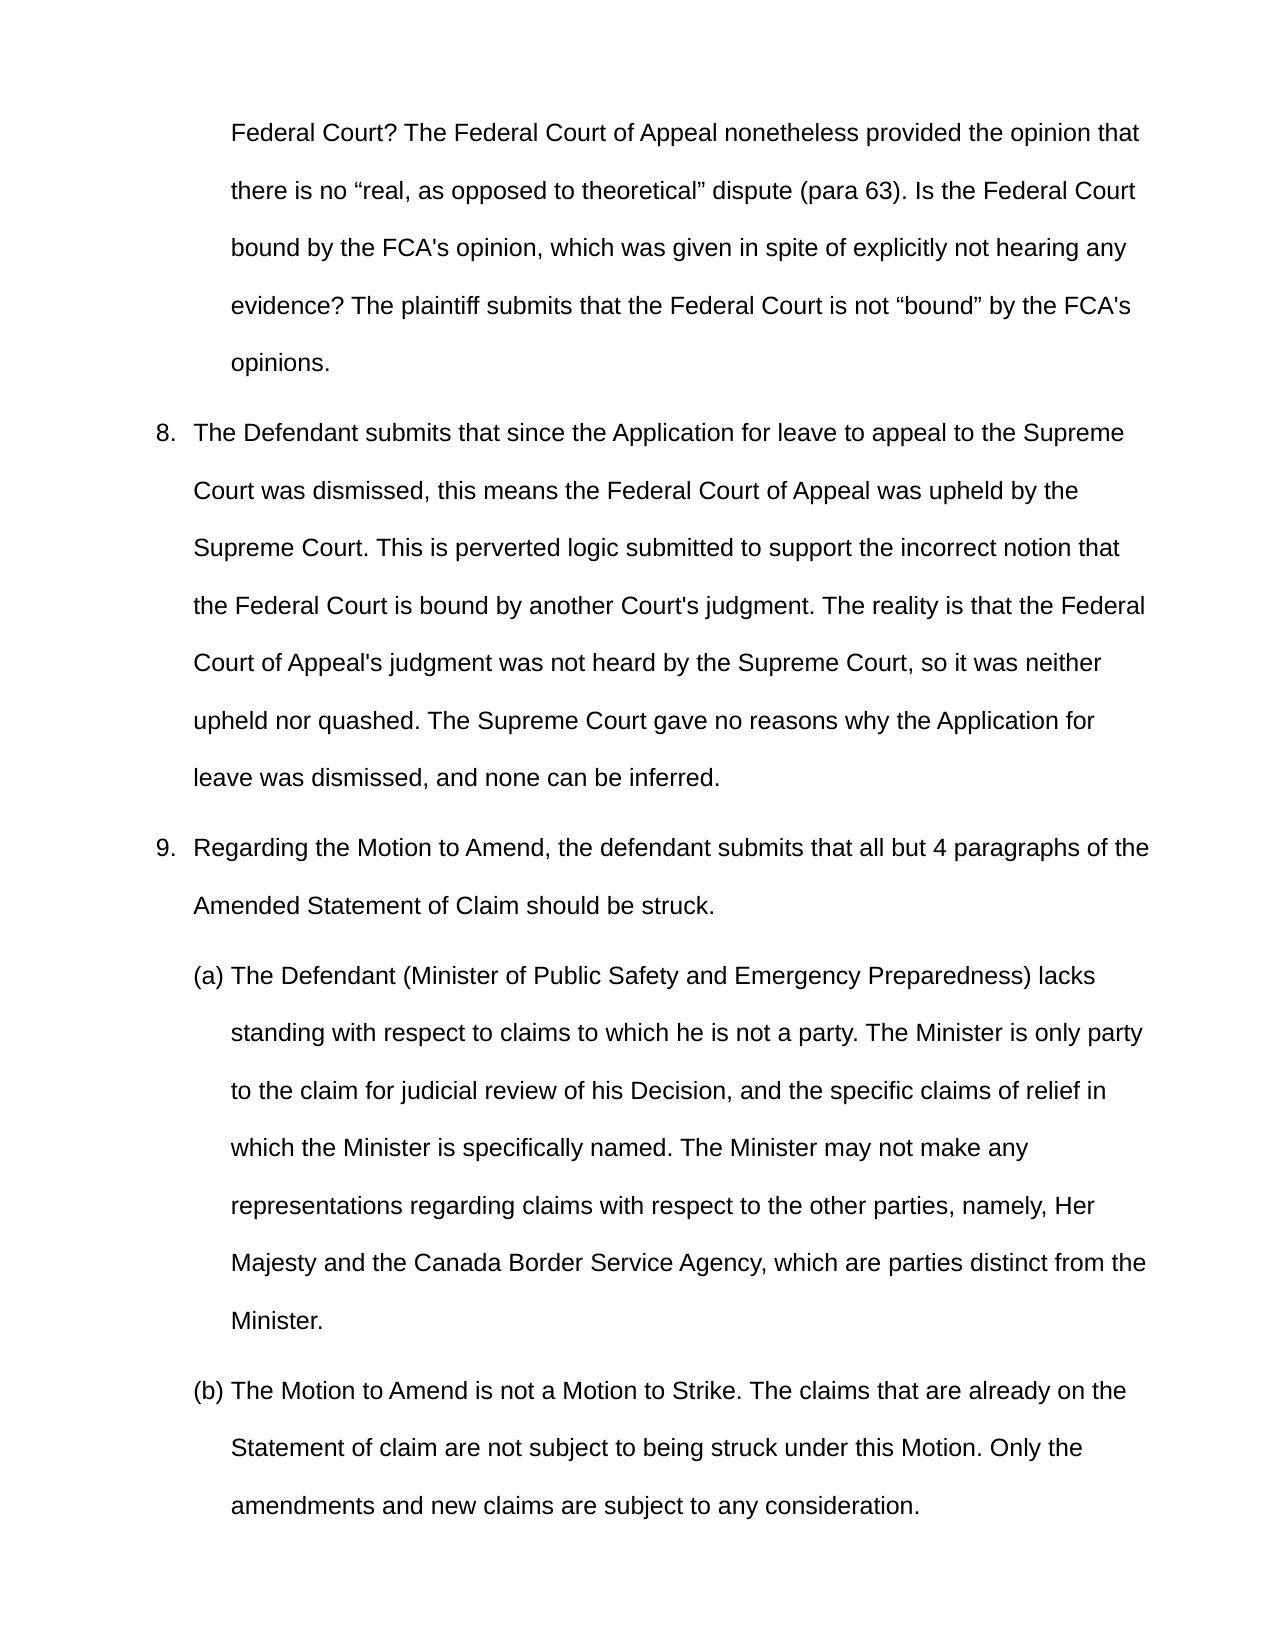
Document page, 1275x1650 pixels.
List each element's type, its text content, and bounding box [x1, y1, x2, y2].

list The Motion to Amend is not a Motion to Strike. The claims that are already on the Statement of claim are not subject to being struck under this Motion. Only the amendments and new claims are subject to any consideration. [193, 1376, 1157, 1519]
list Federal Court? The Federal Court of Appeal nonetheless provided the opinion that there is no “real, as opposed to theoretical” dispute (para 63). Is the Federal Court bound by the FCA's opinion, which was given in spite of explicitly not hearing any evidence? The plaintiff submits that the Federal Court is not “bound” by the FCA's opinions. [193, 118, 1157, 377]
list Regarding the Motion to Amend, the defendant submits that all but 4 paragraphs of the Amended Statement of Claim should be struck. [156, 833, 1157, 919]
list The Defendant (Minister of Public Safety and Emergency Preparedness) lacks standing with respect to claims to which he is not a party. The Minister is only party to the claim for judicial review of his Decision, and the specific claims of relief in which the Minister is specifically named. The Minister may not make any representations regarding claims with respect to the other parties, namely, Her Majesty and the Canada Border Service Agency, which are parties distinct from the Minister. [193, 961, 1157, 1334]
list The Defendant submits that since the Application for leave to appeal to the Supreme Court was dismissed, this means the Federal Court of Appeal was upheld by the Supreme Court. This is perverted logic submitted to support the incorrect notion that the Federal Court is bound by another Court's judgment. The reality is that the Federal Court of Appeal's judgment was not heard by the Supreme Court, so it was neither upheld nor quashed. The Supreme Court gave no reasons why the Application for leave was dismissed, and none can be inferred. [156, 418, 1157, 792]
